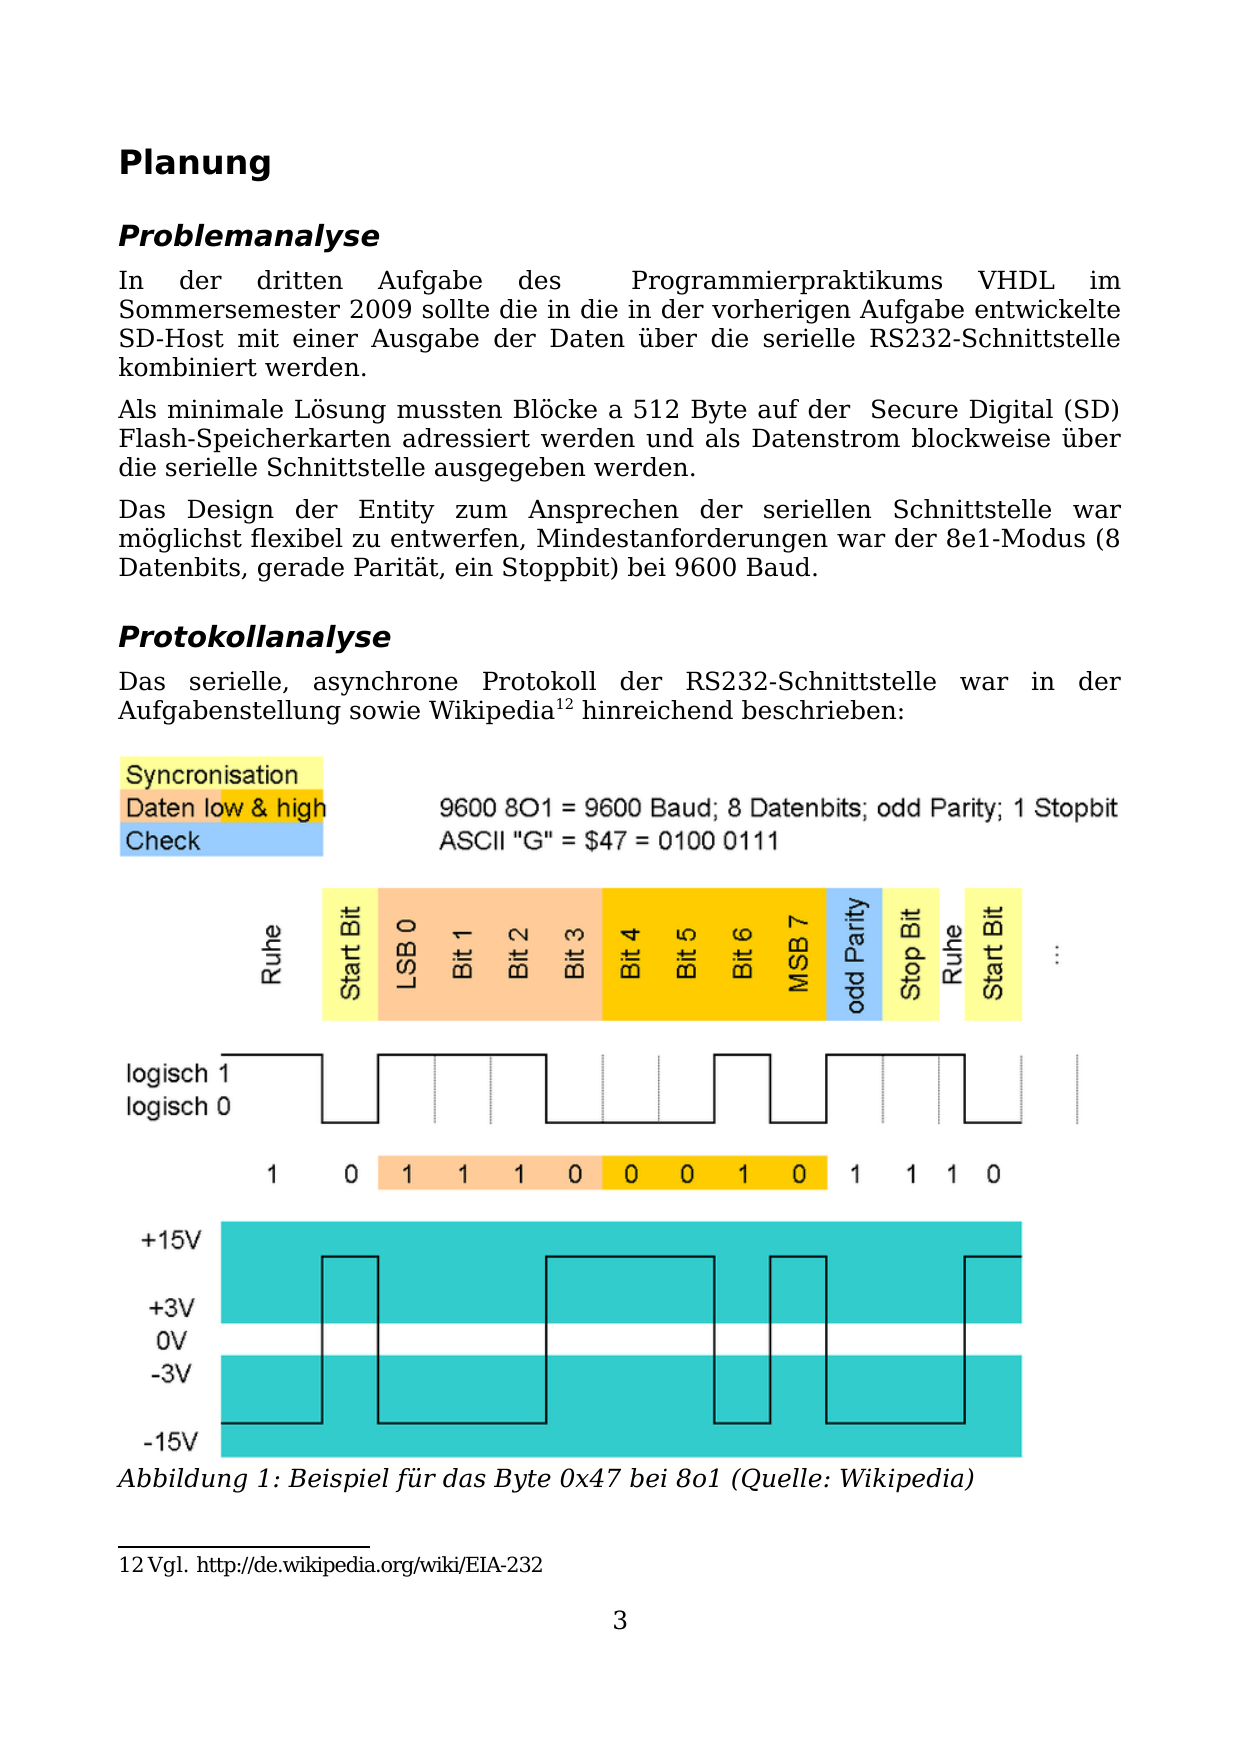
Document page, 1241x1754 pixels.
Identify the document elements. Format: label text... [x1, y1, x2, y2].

text Abbildung 1: Beispiel für das Byte 0x47 bei 8o1 (Quelle: Wikipedia) [118, 1464, 1122, 1493]
subtitle Problemanalyse [118, 220, 1122, 254]
subtitle Planung [118, 143, 1122, 182]
picture [118, 750, 1123, 1464]
text Als minimale Lösung mussten Blöcke a 512 Byte auf der Secure Digital (SD) Flash-Speicherkarten adressiert werden und als Datenstrom blockweise über die serielle Schnittstelle ausgegeben werden. [118, 395, 1122, 483]
text In der dritten Aufgabe des Programmierpraktikums VHDL im Sommersemester 2009 sollte die in die in der vorherigen Aufgabe entwickelte SD-Host mit einer Ausgabe der Daten über die serielle RS232-Schnittstelle kombiniert werden. [118, 266, 1122, 383]
text Das serielle, asynchrone Protokoll der RS232-Schnittstelle war in der Aufgabenstellung sowie Wikipedia hinreichend beschrieben: [118, 667, 1122, 725]
subtitle Protokollanalyse [118, 620, 1122, 654]
text Das Design der Entity zum Ansprechen der seriellen Schnittstelle war möglichst flexibel zu entwerfen, Mindestanforderungen war der 8e1-Modus (8 Datenbits, gerade Parität, ein Stoppbit) bei 9600 Baud. [118, 495, 1122, 583]
text Vgl. http://de.wikipedia.org/wiki/EIA-232 [118, 1553, 1122, 1577]
